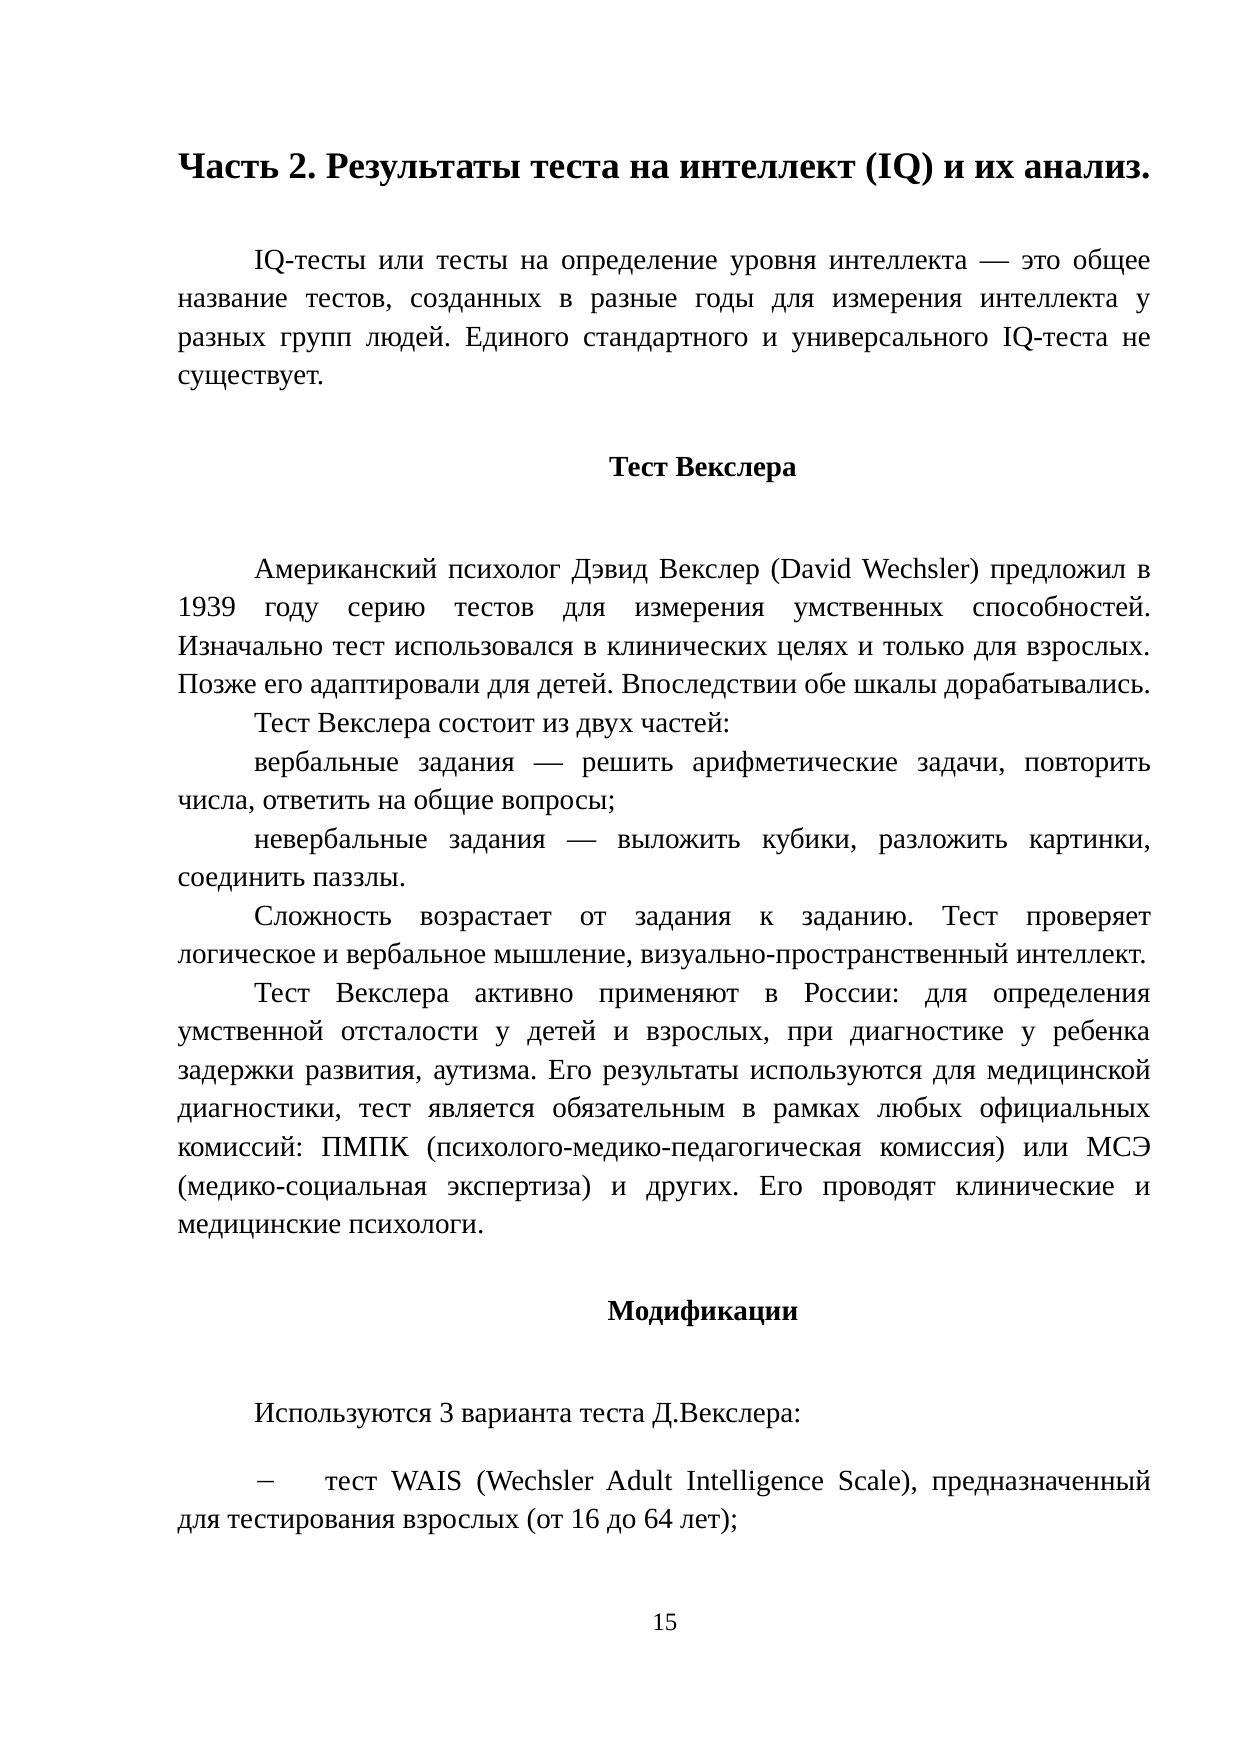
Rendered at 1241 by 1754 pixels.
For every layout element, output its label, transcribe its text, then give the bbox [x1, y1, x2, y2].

text Американский психолог Дэвид Векслер (David Wechsler) предложил в 1939 году серию тестов для измерения умственных способностей. Изначально тест использовался в клинических целях и только для взрослых. Позже его адаптировали для детей. Впоследствии обе шкалы дорабатывались. [177, 551, 1152, 700]
subtitle Часть 2. Результаты теста на интеллект (IQ) и их анализ. [177, 143, 1152, 186]
text Тест Векслера активно применяют в России: для определения умственной отсталости у детей и взрослых, при диагностике у ребенка задержки развития, аутизма. Его результаты используются для медицинской диагностики, тест является обязательным в рамках любых официальных комиссий: ПМПК (психолого-медико-педагогическая комиссия) или МСЭ (медико-социальная экспертиза) и других. Его проводят клинические и медицинские психологи. [177, 975, 1152, 1240]
subtitle Тест Векслера [177, 449, 1152, 483]
text Используются 3 варианта теста Д.Векслера: [177, 1395, 1152, 1428]
text IQ-тесты или тесты на определение уровня интеллекта — это общее название тестов, созданных в разные годы для измерения интеллекта у разных групп людей. Единого стандартного и универсального IQ-теста не существует. [177, 242, 1152, 391]
text вербальные задания — решить арифметические задачи, повторить числа, ответить на общие вопросы; [177, 744, 1152, 816]
text невербальные задания — выложить кубики, разложить картинки, соединить паззлы. [177, 821, 1152, 893]
subtitle Модификации [177, 1293, 1152, 1326]
text Тест Векслера состоит из двух частей: [177, 705, 1152, 739]
text Сложность возрастает от задания к заданию. Тест проверяет логическое и вербальное мышление, визуально-пространственный интеллект. [177, 898, 1152, 970]
list тест WAIS (Wechsler Adult Intelligence Scale), предназначенный для тестирования взрослых (от 16 до 64 лет); [177, 1463, 1152, 1535]
